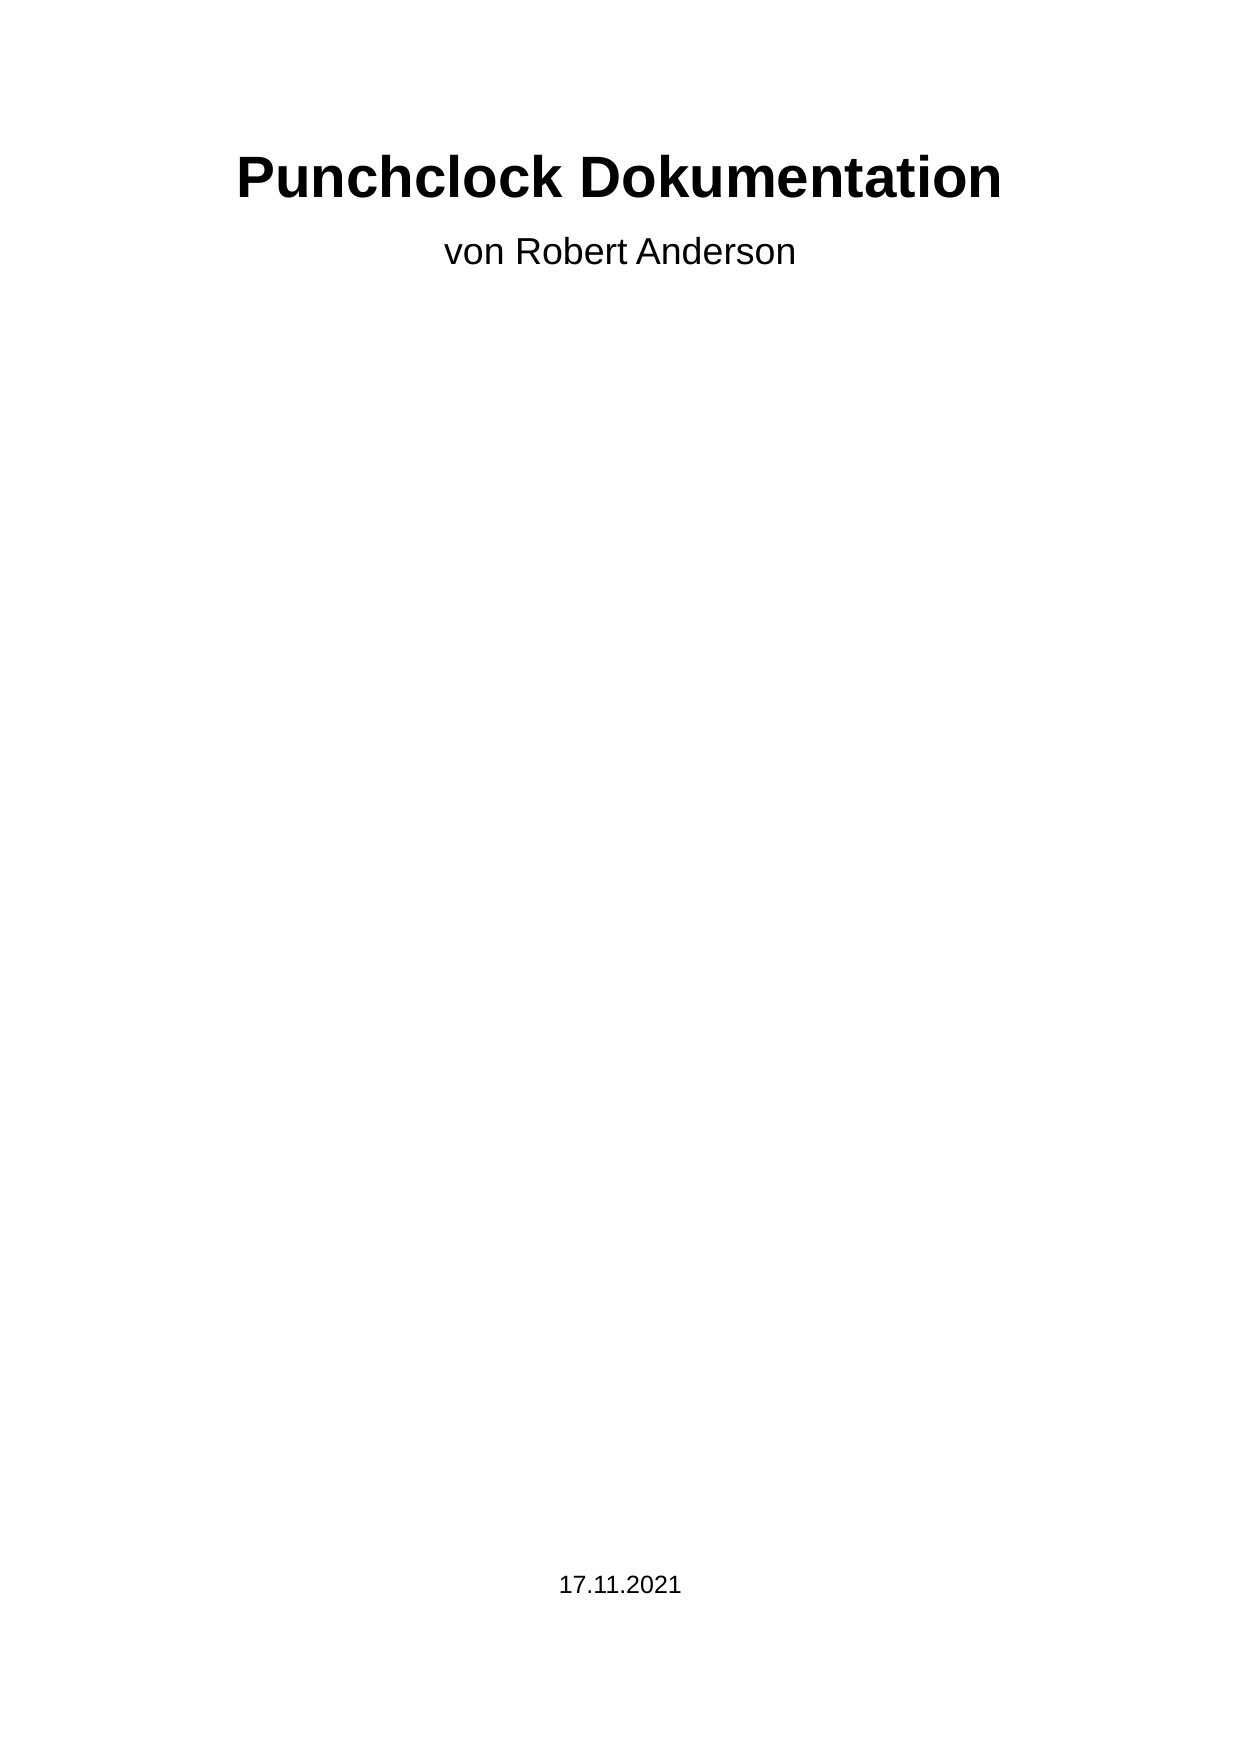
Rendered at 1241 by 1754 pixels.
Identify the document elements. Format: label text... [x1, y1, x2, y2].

subtitle von Robert Anderson [118, 229, 1122, 272]
title Punchclock Dokumentation [118, 143, 1122, 210]
text 17.11.2021 [118, 1570, 1122, 1599]
